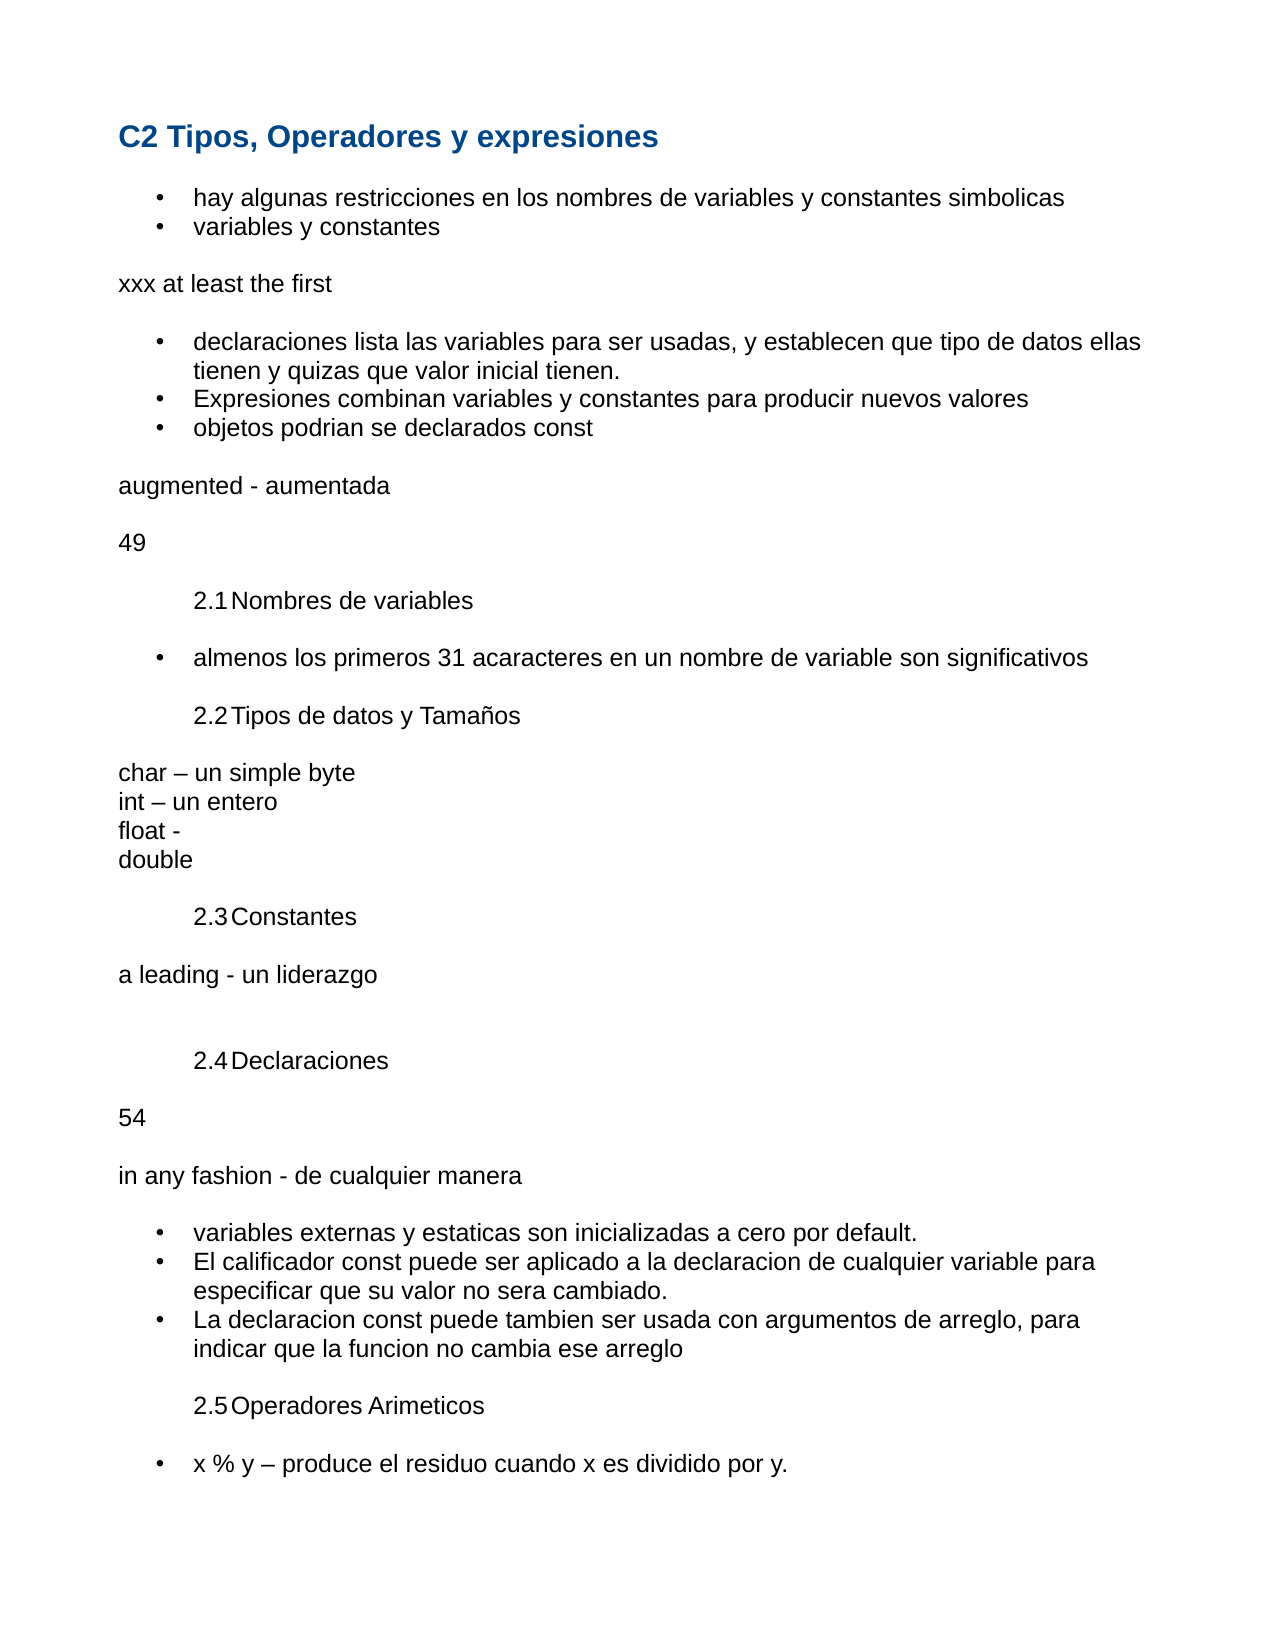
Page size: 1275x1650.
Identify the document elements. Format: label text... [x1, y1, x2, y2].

text xxx at least the first [118, 269, 1157, 298]
text int – un entero [118, 787, 1157, 816]
list El calificador const puede ser aplicado a la declaracion de cualquier variable para especificar que su valor no sera cambiado. [156, 1247, 1157, 1305]
list Declaraciones [193, 1046, 1157, 1075]
list variables externas y estaticas son inicializadas a cero por default. [156, 1218, 1157, 1247]
list Expresiones combinan variables y constantes para producir nuevos valores [156, 384, 1157, 413]
list Nombres de variables [193, 586, 1157, 614]
list variables y constantes [156, 212, 1157, 241]
list almenos los primeros 31 acaracteres en un nombre de variable son significativos [156, 643, 1157, 672]
list x % y – produce el residuo cuando x es dividido por y. [156, 1449, 1157, 1478]
list La declaracion const puede tambien ser usada con argumentos de arreglo, para indicar que la funcion no cambia ese arreglo [156, 1305, 1157, 1362]
text augmented - aumentada [118, 471, 1157, 499]
text 54 [118, 1103, 1157, 1132]
list objetos podrian se declarados const [156, 413, 1157, 442]
list Operadores Arimeticos [193, 1391, 1157, 1420]
text float - [118, 816, 1157, 845]
text 49 [118, 528, 1157, 557]
text char – un simple byte [118, 758, 1157, 787]
list declaraciones lista las variables para ser usadas, y establecen que tipo de datos ellas tienen y quizas que valor inicial tienen. [156, 327, 1157, 384]
text double [118, 845, 1157, 873]
text C2 Tipos, Operadores y expresiones [118, 118, 1157, 154]
list Tipos de datos y Tamaños [193, 701, 1157, 730]
list hay algunas restricciones en los nombres de variables y constantes simbolicas [156, 183, 1157, 212]
text in any fashion - de cualquier manera [118, 1161, 1157, 1190]
list Constantes [193, 902, 1157, 931]
text a leading - un liderazgo [118, 960, 1157, 988]
